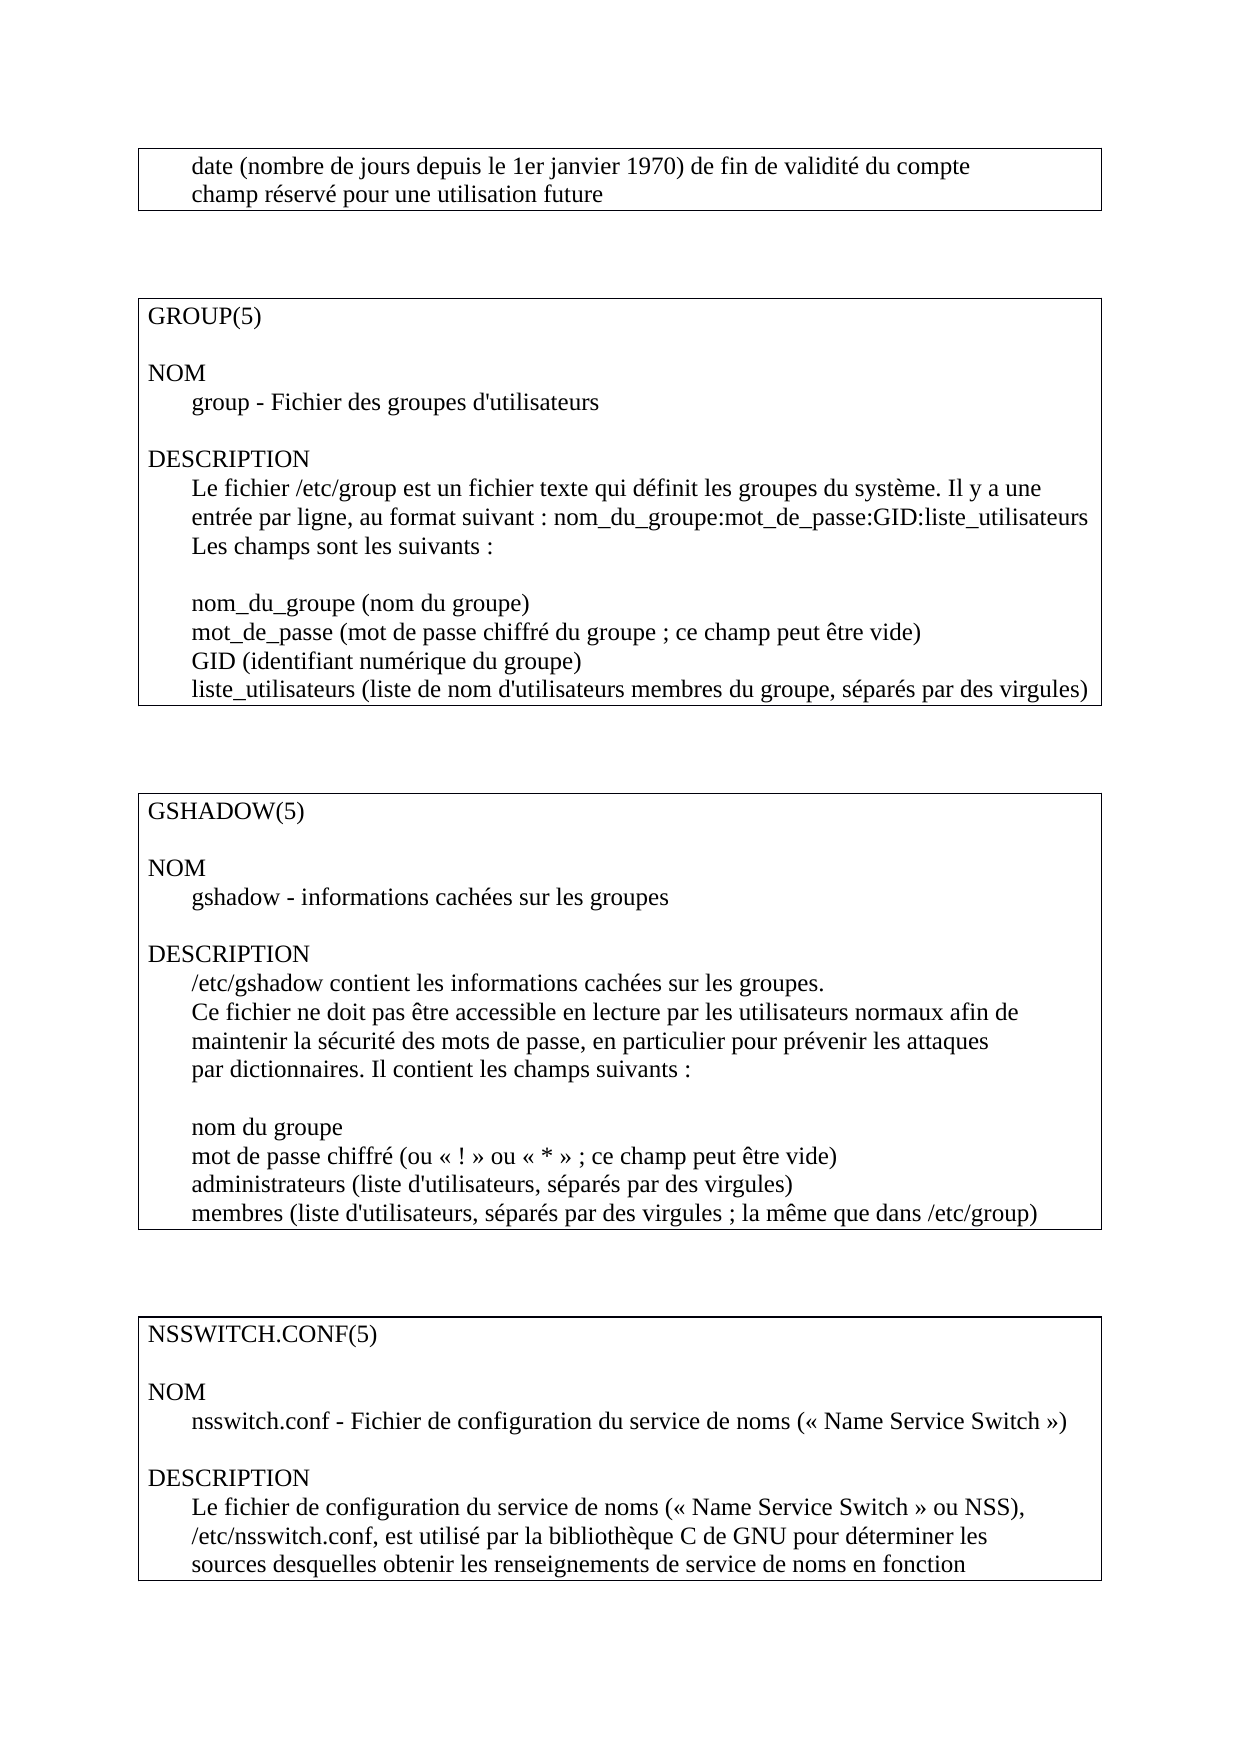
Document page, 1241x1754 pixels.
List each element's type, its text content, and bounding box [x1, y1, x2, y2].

text Les champs sont les suivants : [148, 531, 1093, 559]
text NOM [148, 1377, 1093, 1406]
text gshadow - informations cachées sur les groupes [148, 882, 1093, 911]
text DESCRIPTION [148, 444, 1093, 473]
text membres (liste d'utilisateurs, séparés par des virgules ; la même que dans /etc/group) [139, 1195, 1101, 1229]
text par dictionnaires. Il contient les champs suivants : [148, 1054, 1093, 1083]
text nom du groupe [148, 1112, 1093, 1141]
text mot_de_passe (mot de passe chiffré du groupe ; ce champ peut être vide) [148, 617, 1093, 646]
text GROUP(5) [139, 299, 1101, 329]
text Le fichier /etc/group est un fichier texte qui définit les groupes du système. Il y a une [148, 473, 1093, 502]
text mot de passe chiffré (ou « ! » ou « * » ; ce champ peut être vide) [148, 1141, 1093, 1169]
text Le fichier de configuration du service de noms (« Name Service Switch » ou NSS), [148, 1492, 1093, 1521]
text liste_utilisateurs (liste de nom d'utilisateurs membres du groupe, séparés par des virgules) [139, 671, 1101, 705]
text maintenir la sécurité des mots de passe, en particulier pour prévenir les attaques [148, 1026, 1093, 1054]
text group - Fichier des groupes d'utilisateurs [148, 387, 1093, 416]
text DESCRIPTION [148, 1463, 1093, 1492]
text GID (identifiant numérique du groupe) [148, 646, 1093, 671]
text NOM [148, 853, 1093, 882]
text NOM [148, 358, 1093, 387]
text champ réservé pour une utilisation future [139, 176, 1101, 210]
text GSHADOW(5) [139, 794, 1101, 824]
text /etc/gshadow contient les informations cachées sur les groupes. [148, 968, 1093, 997]
text /etc/nsswitch.conf, est utilisé par la bibliothèque C de GNU pour déterminer les [148, 1521, 1093, 1546]
text nsswitch.conf - Fichier de configuration du service de noms (« Name Service Switch ») [148, 1406, 1093, 1434]
text sources desquelles obtenir les renseignements de service de noms en fonction [139, 1546, 1101, 1580]
text NSSWITCH.CONF(5) [139, 1318, 1101, 1348]
text entrée par ligne, au format suivant : nom_du_groupe:mot_de_passe:GID:liste_utilisateurs [148, 502, 1093, 531]
text Ce fichier ne doit pas être accessible en lecture par les utilisateurs normaux afin de [148, 997, 1093, 1026]
text administrateurs (liste d'utilisateurs, séparés par des virgules) [148, 1169, 1093, 1195]
text nom_du_groupe (nom du groupe) [148, 588, 1093, 617]
text DESCRIPTION [148, 939, 1093, 968]
text date (nombre de jours depuis le 1er janvier 1970) de fin de validité du compte [139, 149, 1101, 176]
